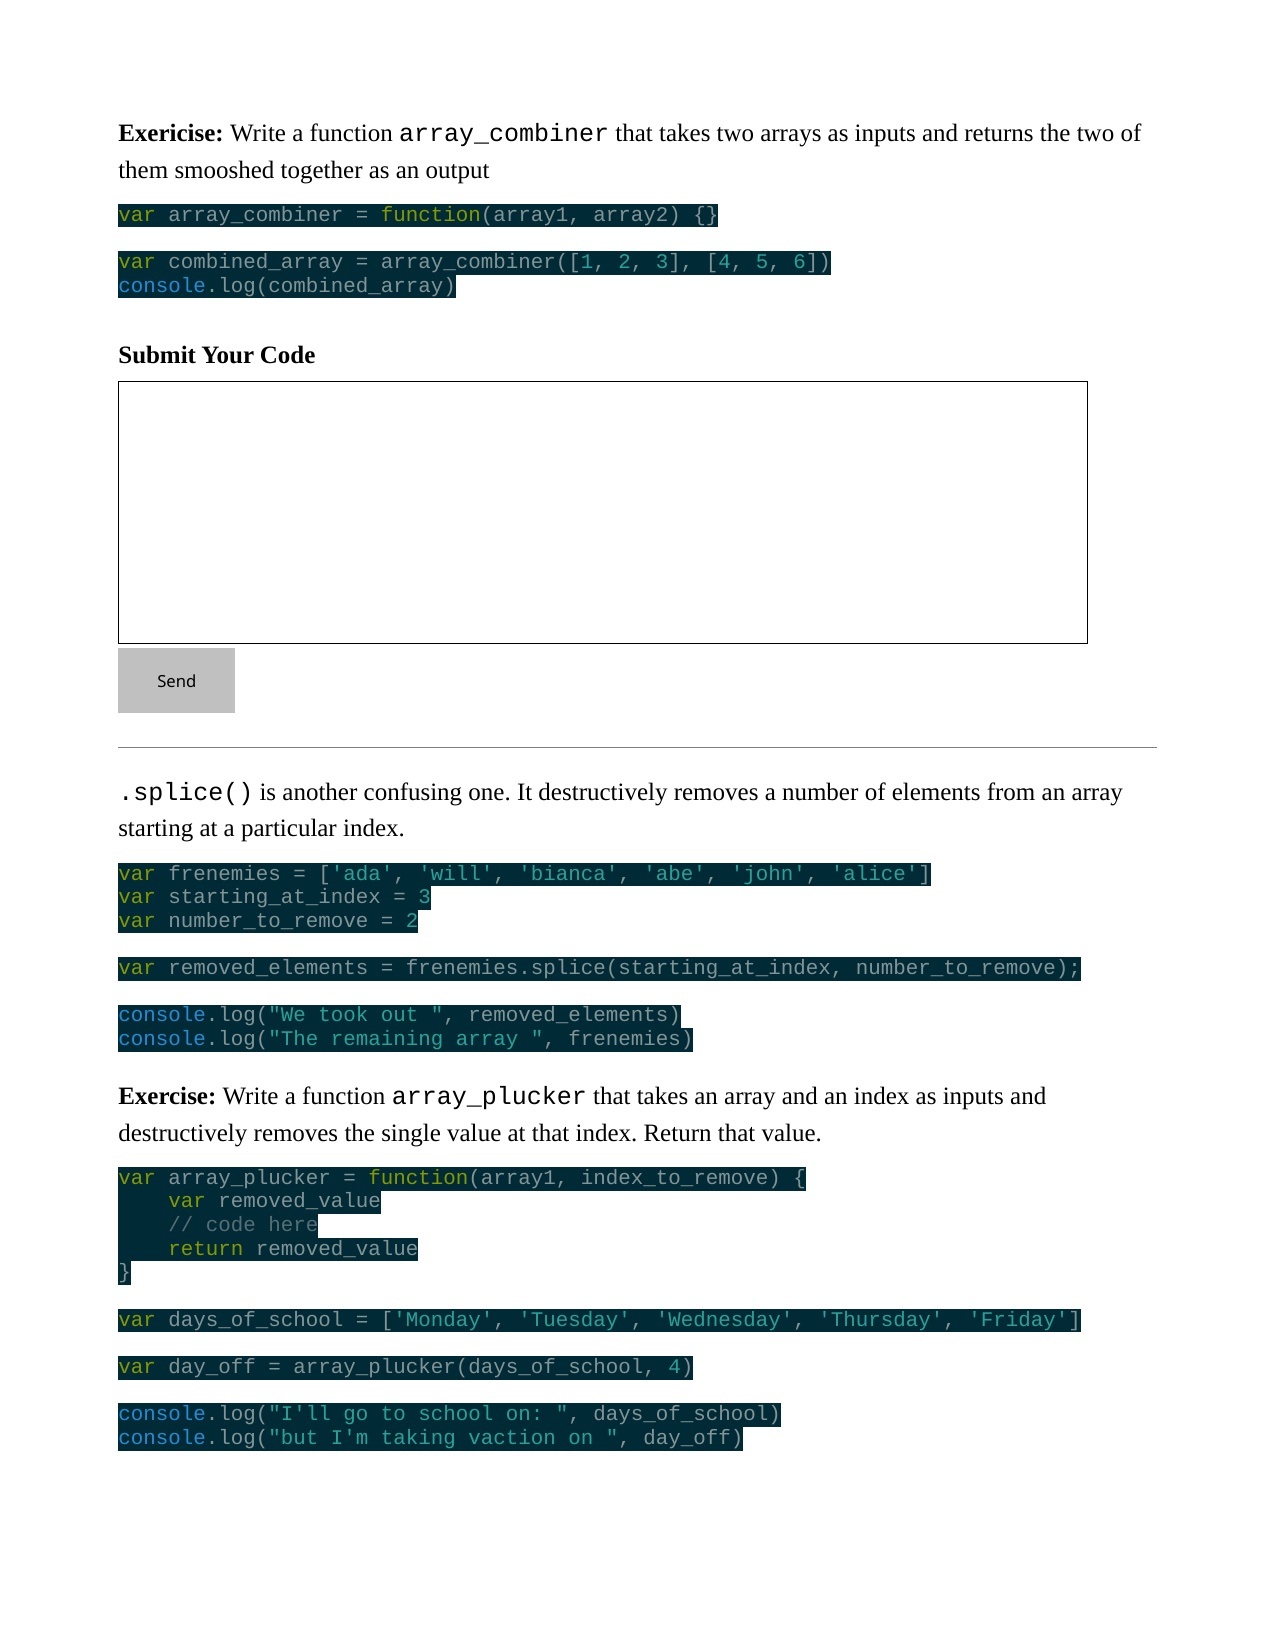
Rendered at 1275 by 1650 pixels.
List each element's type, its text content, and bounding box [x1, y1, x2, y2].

text var combined_array = array_combiner([1, 2, 3], [4, 5, 6]) [118, 251, 1157, 275]
text var removed_elements = frenemies.splice(starting_at_index, number_to_remove); [118, 957, 1157, 981]
text Exericise: Write a function array_combiner that takes two arrays as inputs and returns the two of them smooshed together as an output [118, 118, 1157, 183]
text } [118, 1261, 1157, 1285]
text Exercise: Write a function array_plucker that takes an array and an index as inputs and destructively removes the single value at that index. Return that value. [118, 1081, 1157, 1147]
text console.log("We took out ", removed_elements) [118, 1004, 1157, 1028]
text var number_to_remove = 2 [118, 910, 1157, 933]
text var frenemies = ['ada', 'will', 'bianca', 'abe', 'john', 'alice'] [118, 863, 1157, 886]
text return removed_value [118, 1238, 1157, 1261]
text var day_off = array_plucker(days_of_school, 4) [118, 1356, 1157, 1380]
text .splice() is another confusing one. It destructively removes a number of elements from an array starting at a particular index. [118, 777, 1157, 842]
text var starting_at_index = 3 [118, 886, 1157, 910]
text console.log("I'll go to school on: ", days_of_school) [118, 1403, 1157, 1427]
text // code here [118, 1214, 1157, 1238]
text console.log("The remaining array ", frenemies) [118, 1028, 1157, 1052]
text console.log(combined_array) [118, 275, 1157, 298]
text var array_combiner = function(array1, array2) {} [118, 204, 1157, 227]
text var removed_value [118, 1191, 1157, 1214]
text var days_of_school = ['Monday', 'Tuesday', 'Wednesday', 'Thursday', 'Friday'] [118, 1309, 1157, 1332]
text console.log("but I'm taking vaction on ", day_off) [118, 1427, 1157, 1451]
text var array_plucker = function(array1, index_to_remove) { [118, 1167, 1157, 1191]
subtitle Submit Your Code [118, 340, 1157, 369]
